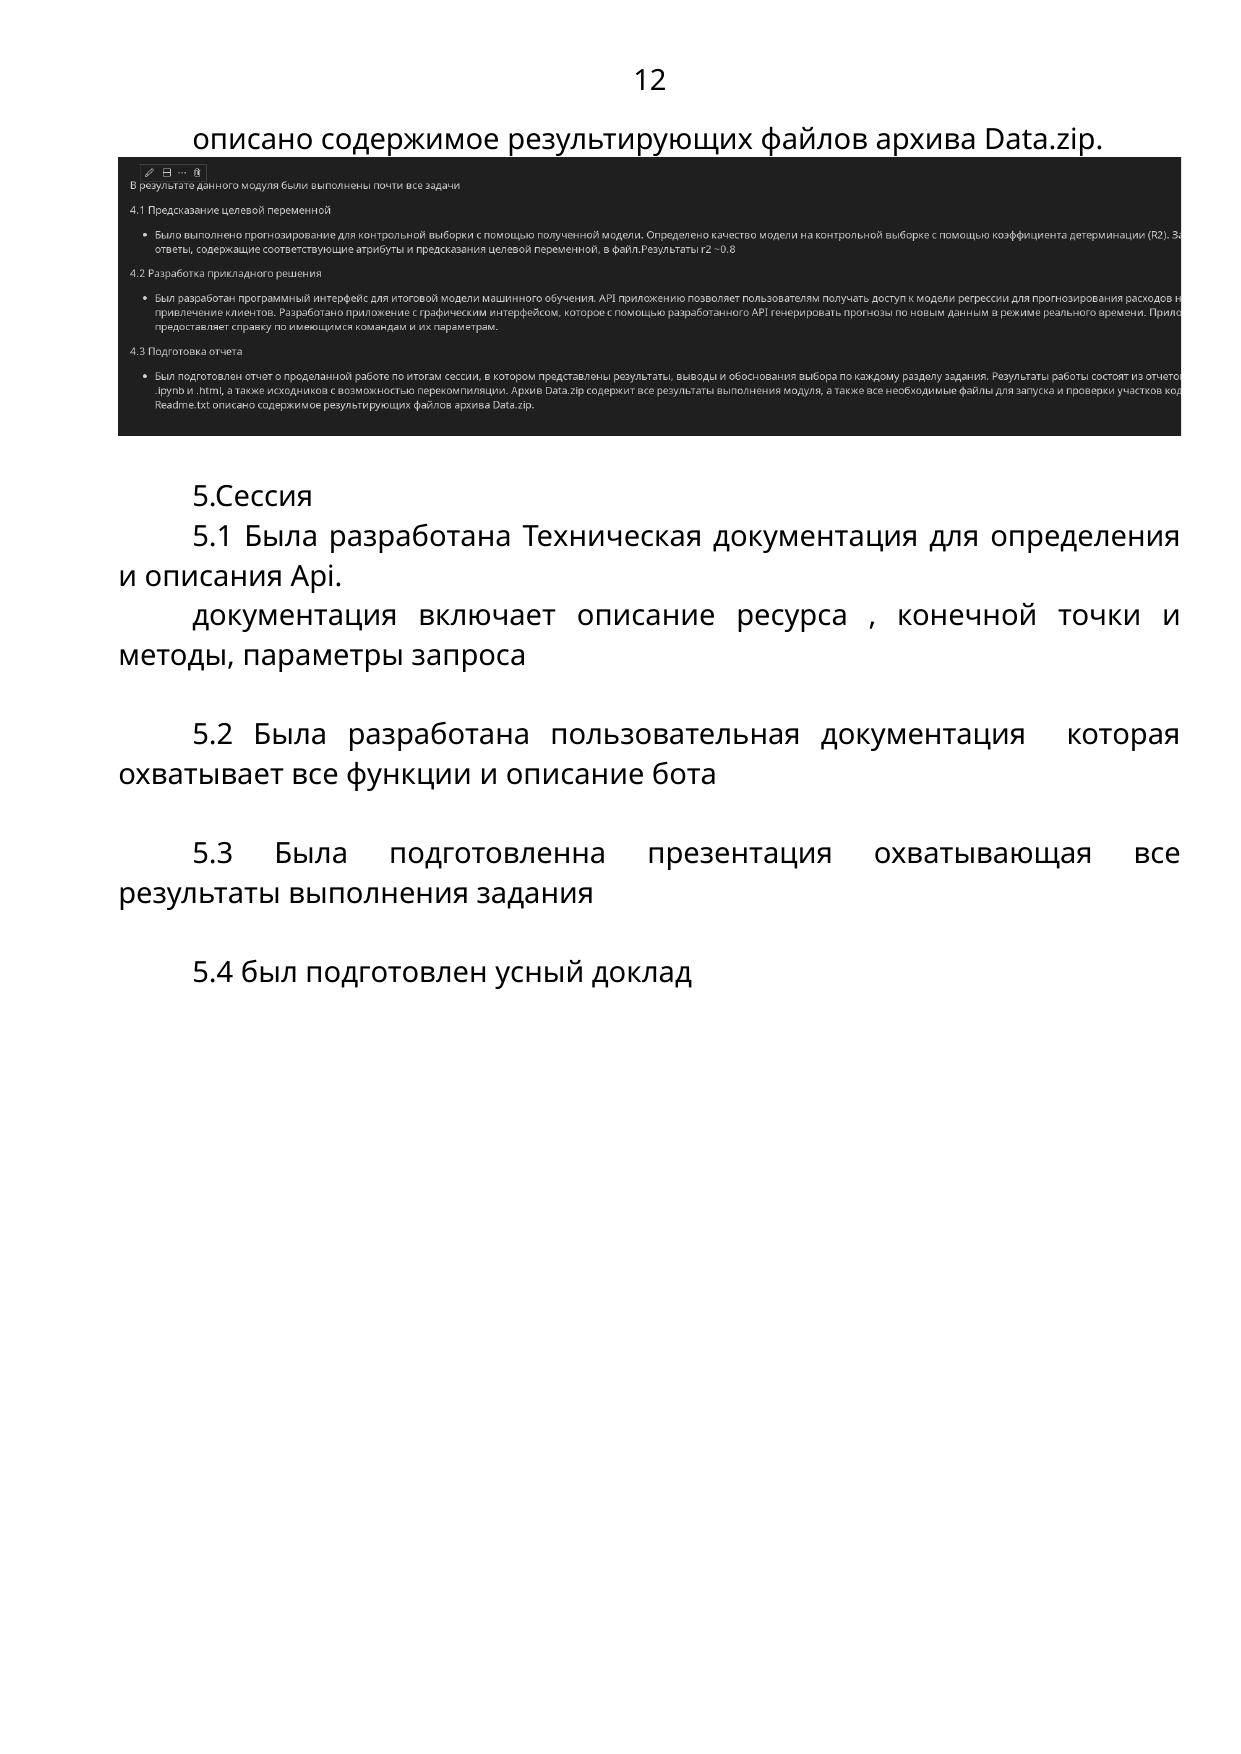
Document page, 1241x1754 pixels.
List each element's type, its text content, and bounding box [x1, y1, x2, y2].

text 5.3 Была подготовленна презентация охватывающая все результаты выполнения задания [118, 833, 1181, 912]
text описано содержимое результирующих файлов архива Data.zip. [118, 118, 1181, 157]
text 5.2 Была разработана пользовательная документация которая охватывает все функции и описание бота [118, 714, 1181, 793]
picture [118, 157, 1182, 436]
text 5.1 Была разработана Техническая документация для определения и описания Api. [118, 515, 1181, 594]
text 5.Сессия [118, 476, 1181, 515]
text документация включает описание ресурса , конечной точки и методы, параметры запроса [118, 594, 1181, 674]
text 5.4 был подготовлен усный доклад [118, 952, 1181, 991]
